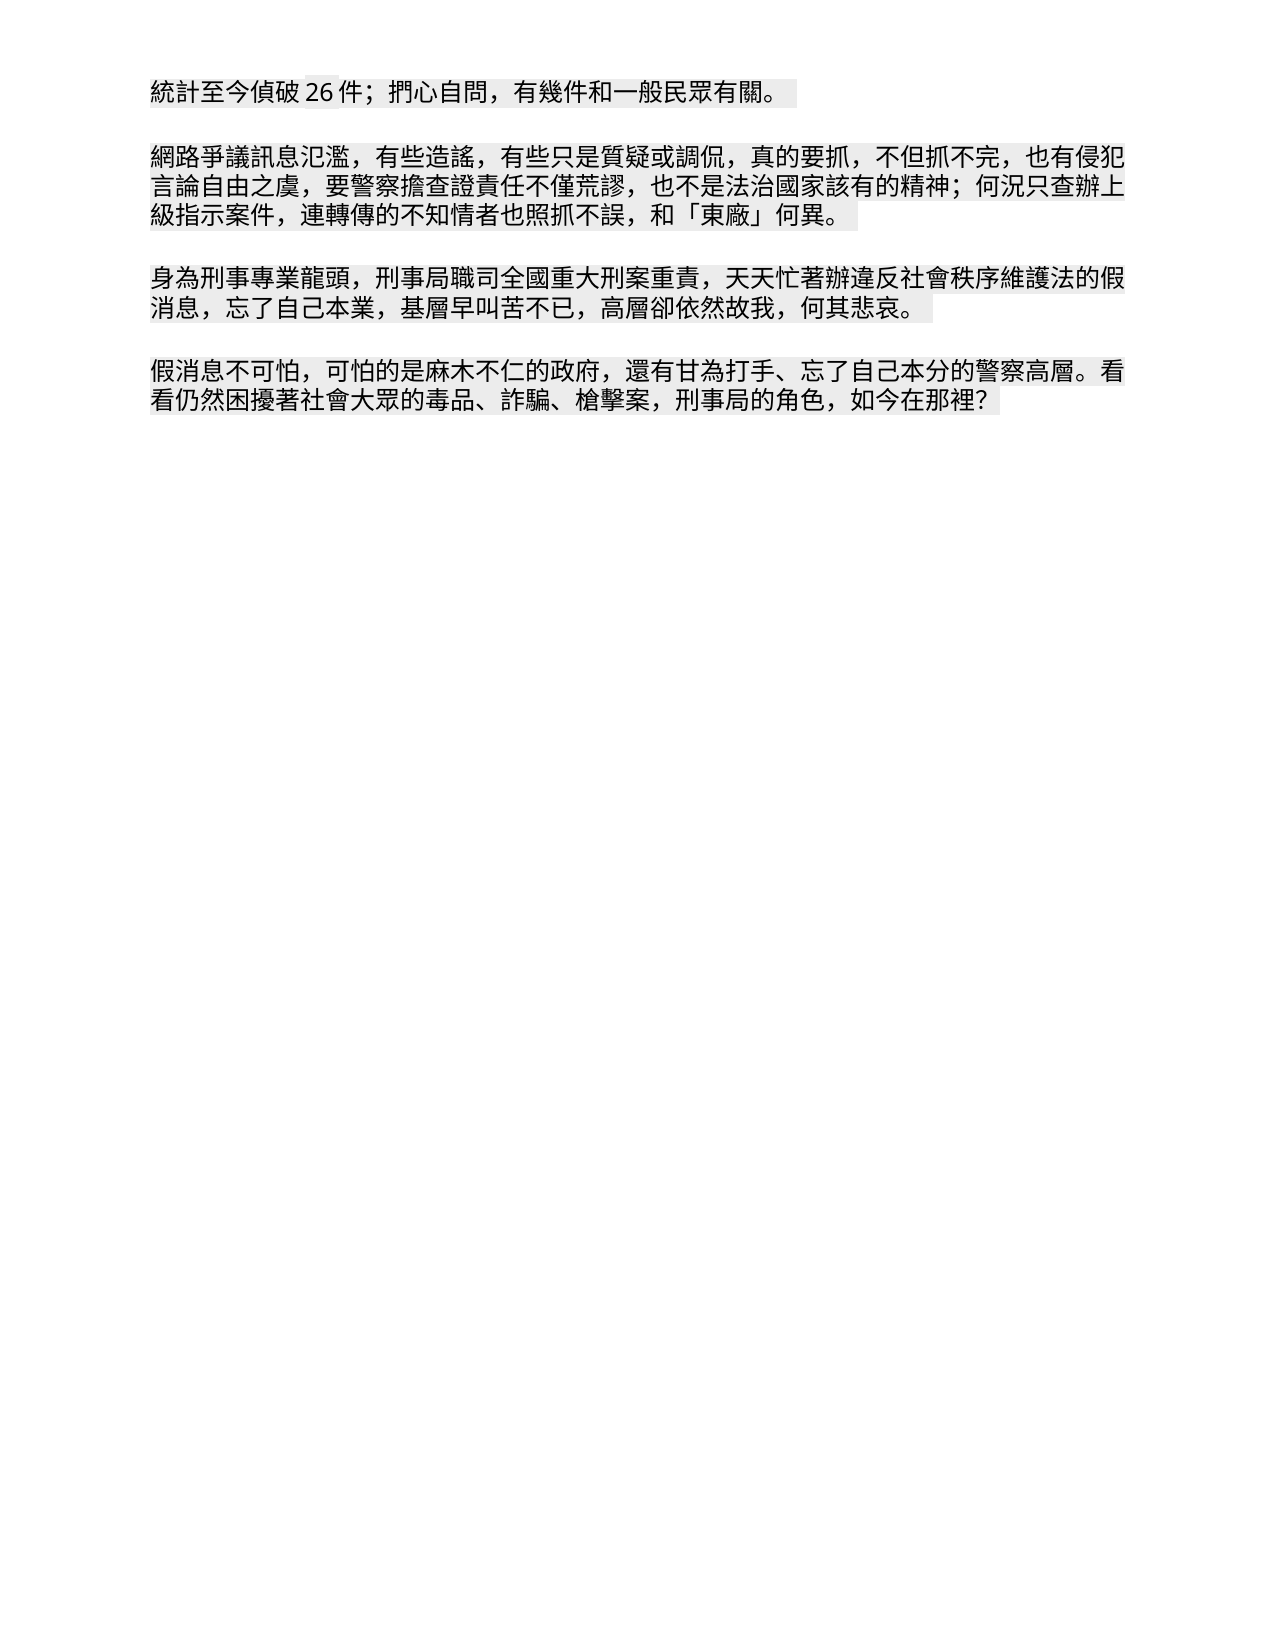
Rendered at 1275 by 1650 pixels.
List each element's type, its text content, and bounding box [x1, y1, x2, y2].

text 卡韓政變 (133)：民進黨把台灣人當白痴 陳真 2019. 08. 03. 蔡英文於今年7月 13日出訪「友邦」海地共和國，「送給」海地政府45億 (按：這句話已構成犯罪，我準備等著「落網」)。有民眾不滿凱子金援外交，於是在臉書和Line群組裏頭批評說：「高雄市登革熱防治經費需要五千萬，中央只給了兩千多萬，卻一口氣送給了海地45億，這是什麼政府！」對此大表不滿。 蔡英文聽了很不爽，當她人都還在國外參訪時，隨即在17日之海外記者會上開罵說這些都是「假消息」，是「有人刻意操弄」，因此下令刑事局「偵辦查處」。蔡英文說，「五千萬的登革熱經費並沒有變成兩千多萬，所以是造謠」。可是，目前只撥給高市府兩千六百六十萬，誰知道剩下的錢幾時才會撥下？這樣就叫做「造謠」？ 蔡英文一聲令下，它媽的真是效率有夠快，居然一下就「破案」了。就在上星期四 (7月25日)，刑事局宣布「破案」，朱姓男子等數人「落網」，包括轉發訊息者亦遭逮捕。警方分析臉書指出：「分享次數超過8百次以上，超過千人瀏覽，已對社會安寧造成廣大影響」，旋即在全台各縣市逮捕一干「嫌犯」移送法辦。 最離譜的是，其中還包括一位75歲的阿嬤，她在私人的 Line 群組中張貼這個所謂「假消息」，竟遭人截圖告發，警方依觸犯社會秩序維護法，指控她「散佈謠言，影響公共安寧」，移送法辦，坐牢三天或罰款三萬。 私人之間的談話，被他人截圖外流，竟然就要被抓，說她「影響公共安寧」，這不會太荒唐嗎？要抓也是應該抓那個截圖外流散佈訊息者不是嗎？更何況，這些訊息千真萬確，哪來假消息？ 蔡英文說，45億是「貸款」，是「借」給海地政府，不是「送」，因此是「造謠」，必須抓起來。可是，台灣過去幾十年來四處「借」給一堆「友邦」，動輒數十億，幾時償還過？更不用說像海地這樣一個極度貪污腐敗的強盜政府。借得出去，拿得回來嗎？有可能嗎？ 如果這是假消息，為何海內外媒體大多如此報導？為何不去控告這些媒體或去函更正？而是只會抓網友，甚至抓一個私下抱怨的75歲阿嬤。比方說，就連向來親美親台親得很用力的英國泰晤士報，斗大標題都是這麼寫的，寫得很難聽哦： https://bit.ly/2KbXchs "Taiwan stumps up $150m after Haiti threat to withdraw support"。 stump up 就是被迫掏腰包的意思。翻成中文就是「海地威脅斷交，台灣花錢消災」，簡單說就是勒索。許多海外媒體就是這麼報導的。如果是借錢給海地，日後本金回收，當然就不叫做勒索，問題是：事實是這樣嗎？更接近事實的說法是：這其實就是賄賂。 可是，蔡英文卻睜眼說瞎話，詐騙台灣人。她說。這45億元不但是「貸款」，而且是有著「很大商業性質」的貸款，是一種「投資」，叫做 ODA。蔡英文這些話，完全就是詐欺，把台灣人當白癡。 ODA (Official Development Assistance) 翻成中文就是「政府開發協助」，簡單說就是透過近乎「半買半相送」的優惠貸款，藉以擴大政治影響版圖，同時也改善對方經濟與民生建設，是由政府主導的一種金援，而非什麼商業投資。 ODA之所謂「優惠貸款」，依據OECD (經濟合作與發展組織) 的定義，最少須含有25%的「贈與成分」（grant element，簡稱 GE）。GE並非融資總額的某個百分比，而是有個複雜的計算公式。總而言之，這樣一種政府金援，基本上就是肉包子打狗，正常狀況下雖不至於全部有去無回，但也不會有什麼「商機」在裏頭，因為它根本就不是一種商業投資。 理論上，倘若一個國家很有錢 (通常是已開發國家)，那麼，在某個合理範圍內，富國幫助窮國，天經地義，沒有理由反對。問題不在於 ODA 本身，而是在於民進黨的 ODA 非常荒唐且完全不透明。乾淨的可能性是零！為什麼呢？因為種種行徑，匪夷所思。 首先，蔡英文及整個民進黨，居然把 ODA 說成是一種民間商業融資，否認它是一種政府援助。這就是說謊，把台灣人當白痴。你想，若非被迫，哪家私人銀行敢借幾十億元給海地那樣一種跟搶匪根本沒兩樣的所謂政府？銀行當然是會把錢借給信用良好且有能力償還者，誰會借給一群貪得無饜的搶匪？ 但是，民進黨卻睜眼說瞎話，說 ODA 乃是「以債信良好的國家做為承作對象」，而海地就是第一個雀屏中選者，還把它宣傳成一種了不起的政績。可是，海地如果稱得上「債信良好」，那麼全世界就絕對找不到一個債信不良的國家了。事實上，海地甚至連被評等的資格也沒有，因為根本不用評。但是，民進黨卻居然胡扯說選中海地是「經過專業嚴謹的評估與作業程序」。 根據世界經濟論壇「2018全球競爭力The Global Competitiveness Index 4.0報告」，海地競爭力在全球140個參與評等之經濟體中排名第138名，倒數第三名。世界銀行2018年10月公布的「Doing Business 2019」經商環境報告，海地「經商容易度排名」(Ease of Doing Business Ranking) 在全球190個經濟體中排名第182名，一樣是末段班。至於信評方面，從來也沒有過，這也能說是「債信良好」？此外，海地公衛設施與民生基礎建設極差，因為都被貪污光了，國民平均壽命僅有42歲。 今年7月11日，蔡英文展開為期12天的所謂「自由民主永續之旅」，第一站就是海地。台灣媒體一面倒地吹捧，說是什麼與全世界展開民主戰略結盟，宣揚台灣民主價值云云，鬼話連篇，一派胡言。 事實上，海地經常陷入動亂，反貪腐示威抗議不斷，光是過去一年來，暴亂之中就死了數十人，傷者無數。今年六月，一位報導海地總統貪污的記者，疑似被官方派人謀殺，案發時間就在蔡英文出訪海地的前一個月。 海地民眾抗議不斷的原因就是因為主政者瘋狂肆無忌憚的貪污，導致嚴重的通貨膨漲，民不聊生。而貪污的主角之一就是台灣的這位「民主友人」--2017年2月甫上任的海地總統摩依士 (Jovenel Moïse)。 2018年5月底，就在接二連三的邦交國與台灣斷交之際，一如藍營之前海地大使楊承達所預料，這位「民主友人」就趕緊跑來趁火打劫，向台灣威脅要錢了。而且如楊大使先前所說，「金援金額很可能會是天文數字」。甚至可能是為了怕夜長夢多，竟然在所謂聯合公報裏頭還規定時間，必須在60天內完成勒索程序 (聯合公報第四條)，真的非常離譜，就跟綁匪限期交出贖金的作風差不多。 早在摩依士於 2017年當選總統之前，他以及他所屬的政黨就已涉入許多貪污案件，其中金額最大的一項集體貪瀆，就是委內瑞拉所倡議的一個地區性能源合作組織，叫做「石油加勒比計劃」（Petrocaribe），涉案者除摩依士之外，還包括與之友好的兩位海地前總統及十多名官員、民代及大財團。貪污情況之嚴重與荒唐程度，恐怕十個阿扁也比不上。 2016年，海地國會就「石油加勒比計畫」的貪污情況展開調查。今年一月和五月，海地高等審計法院發表調查報告，直指整個貪污集團的核心人物就是摩依士總統，旋即引爆群眾怒火，發生暴動，死傷多人。 調查報告中詳列一長串貪瀆腐敗事證。比方說，很多所謂民生基礎建設淪為「幽靈」建築，根本不存在；所謂修馬路也是修「幽靈」馬路，根本沒動工，錢全進了這位貪污總統以及一群貪官污吏和財團的口袋中，貪瀆金額佔能源計劃援助款項38億美元 (折合台幣一千兩百多億) 的至少六成，亦即大約二十億美元，相當於台幣六百多億遭到私吞濫用，貪婪程度只能用無法無天、肆無忌憚來形容。 再舉個例，2014年，摩依士當總統前，掛名兩家空頭工程公司 Agritrans 和 Betexs 的負責人，和當時擔任海地總統的好朋友馬德立 (Michel Martelly) 政府簽約，假裝說要修馬路，同樣是幾千萬元拿走了，結果修的卻是根本不存在的「幽靈」馬路，膽大包天的貪瀆程度，簡直匪夷所思。 更離譜的是，同一個標案，貪污一次還不夠，竟然還一魚二吃；同一個道路修建計畫，海地政府竟然和摩依士分別掛名的那兩家空頭公司同時簽約，收取兩次費用，卻修建出根本不存在的「幽靈」道路，什麼也沒做。 諸多媒體引述外媒指出，台灣除了金援海地四十五億元之外，這位特別喜歡修建幽靈馬路的摩依士總統，還跟蔡英文另外要求了一筆五千萬美元 (折合台幣十五億) 的修馬路援助款項。台灣方面有沒有偷偷從其它什麼祕密外交的經費管道給出這筆錢我不知道，但你相信這傢伙倘若拿了這十五億，會真的去修馬路嗎？你相信這些錢從台灣流向海地的過程中，一路上都會乾乾淨淨地用來修馬路嗎？修個馬路需要花那麼多錢嗎？海地人民窮得根本連飯都沒得吃了，政府卻整天搞修馬路計畫，你相信這些事之清白嗎？我是完全不信的。為什麼？因為我不是白痴。但是，民進黨顯然把台灣人當白癡，把國庫當成私人金庫。 海地幾任政府之貪婪腐敗，使得海地成為全世界貪腐問題最嚴重的國家之一，這也具體說明了為何在親美政府摩依士上任總統以來的這兩年，海地「反貪腐、有飯吃」的抗議示威與暴動更甚以往，宛如無政府狀態。今年二月，就連美國都宣佈從海地撤僑，各國也紛紛發布紅色旅遊警示或關閉大使館。因為狀況過於嚴重，就連平常不提國際新聞的台灣也有一些相關報導。持續將近一整年的激烈反貪腐示威的第一項要求就是「有飯吃」： 今年二月：https://bit.ly/2LSp6Be 今年六月：https://bit.ly/2KcQ3h3 各位不妨打開上述兩段報導影片看看，看看蔡英文的「自由民主永續之旅」之第一站「民主友邦」海地是什麼樣的一種狀況？看看蔡英文所謂的「商業投資」或「商業融資」又是具有如何的「龐大商機」？你家如果開銀行，敢把幾十億借給這樣一群貪婪無度的政治犯罪集團嗎？這樣一種「投資」，倘若沒有洗錢、汙錢或五鬼搬運的企圖盤算及政治壓力與黑幕在裏頭，你信嗎？民進黨向國人炫耀的 ODA 首例--海地，說是經過「嚴謹的專業評估與作業流程」，你信嗎？ 民進黨強調，除了編列十五億之利息補貼屬於國家預算外，這一千多億的所謂 ODA，純粹是由私人銀行融資，並不會動用納稅人的錢，希望大家放心。這話更是鬼扯蛋。如果不是被迫迎合官方政策，哪個私人銀行會想借錢給海地這樣一個貪腐前科累累的政府？而且，私人銀行出資恐怕更有問題，因為這意味著它無須接受立法院監督。 立委高金素梅有段話講得很對，容我直接引用如下： 「行政院說『不是外交援助，而是我國商業銀行融資給外國政府⋯』，暗示這是商業行為。大家看看最近爆發的『慶富獵雷艦聯貸䅁』，組織銀行團聯貸案的就是『商業銀行』，名叫『第一商業銀行』，第一銀行的董事長和總經理是財政部派任的，十家聯貸銀行團的銀行，清一色是公股行庫，董事長總經理全是官派。真正民間商業銀行絶不碰這種高風險的政治貸款，公股的商業銀行卻必須配合政策承作。慶富聯貸案就是未來『ODA模式融資海外公共工程』的寫照。」 銀行錢多得是，搬走個幾百億也許根本不為人所察覺，但是到頭來，難道不就是銀行存款人自身必須承擔起一切風險與損失？要是借出的錢拿不回來怎麼辦？ 民進黨說，拿不回來就依據「紐約公約」(The Convention on the Recognition and Enforcement of Foreign Arbitral Awards) 提告啊。這又是在鬼扯了。海地民眾幾年來死傷那麼多人，不斷抗議示威與暴動，尚且都討不回來一毛錢，連想要求一堆貪瀆者下台都辦不到 (而且還越貪越狠)，你以為那些貪官污吏會跟你打什麼「紐約公約」的仲裁官司？然後依據仲裁結果還你錢？有可能嗎？當然不可能。 部份綠媒卻用力護航，除了睜眼說瞎話歌頌摩依士如何勤政愛民之外，並說「成為呆帳」只是一種「假設」，痛罵批評者以「假設性的問題」來「誤導社會大眾」。可是，如果你了解海地，了解民進黨，了解一點國際現實，了解島內外這些行不由徑、貪得無饜的政客，你會相信這是一種了不起的政績嗎？ 至於有人說，台灣又不是「紐約公約」的締約國，怎麼申請仲裁？這話其實不對。因為我查過「紐約公約」的網站，台灣當然不是締約國，但海地是，而且沒有申請「互惠保留」(reciprocity reservation)。這意思是說，海地願意接受非締約國之仲裁效力。問題是，你認為海地那樣一種宛若叢林社會的政治環境，那些貪官污吏會鳥你什麼「紐約公約」嗎？ 另外，總統府網站上能找到這份聯合公報： https://www.president.gov.tw/NEWS/23387 第五條寫著：「兩國元首重申對於民主價值及原則之重視，並且共同崇尚自由及法治」。真是很不可思議。民進黨卻很得意，說是向全世界推廣民主，推廣台灣價值，建立民主戰略夥伴云云，鬼話連篇。 台灣凱子外交，行之有年，以 ODA為例，往年平均約三億多美元，蔡英文一上台，卻馬上調高十幾倍，變成 35 億美元，亦即一千多億台幣，援助對象包括所謂新南向諸國與友邦。這樣一種內神通外鬼式的金援外交，僅在利息補貼之預算方面需經立院審查，無異黑箱作業；因其不受監督，很可能會有根本無法為外界所知之掏空行庫、洗錢及五鬼搬運和中飽私囊等貪污行為出現。請問你信得過民進黨這個貪婪無度的政治詐騙集團嗎？ 這個人渣黨，做賊心虛，為了嚇阻人民批評，竟然大量透過司法手段來對付批評民眾。今年一月，刑事局成立「假訊息查處小組」，全國警察機關成員任務編組竟然高達111人。真是非常離譜。警察是吃飽太閒嗎？ 其實，台灣人真是太溫和了，連「送給海地45億，這是什麼政府！」這樣一句如此溫和的批評，竟然也要被司法追殺。它媽的這如果不是人渣黨，什麼是人渣黨？ 這回透過 ODA 金援海地四十五億，雖已是天文數字，但是後頭不知道還有沒有更可怕的事。去年 (2018年) 4月2日，親民黨黨團召開一個記者會： https://news.tvbs.com.tw/life/894440 指控蔡英文竟然打算把全國的農業金庫七千億元全部投入 ODA，藉以推動所謂新南向政策。親民黨痛批，農業金庫放款率低，農民平常想借錢，難如登天，民進黨卻竟然要把這七千億元拿去其它國家進行政治豪賭。此事究竟如何，並無下文。我只能說，大家腦子最好清醒一點，認清是非，認清善惡；不要以為政治好像只是一種不須付出代價的身外事。 這二十年來，豺狼當道，人渣橫行，忠良之士卻飽受污名與踐踏，歸根結底問題仍是在於人民實在太好騙，特別是年輕一代，真的是大多近乎腦殘。這樣講很不禮貌，聽起來好像很驕傲，但我還能用什麼樣更謙和含蓄的方式來訴說這個可悲的基本事實呢？ 昨天學姊跟我講了個笑話，我覺得挺有意思。她說，"民主就是一群火雞，投票贊成聖誕節。" 依我看，台灣恰恰就是這麼一回事。人民被詐騙集團操弄與洗腦，認賊作父，親手葬送自己原本燦爛輝煌的前景。自欺欺人，寧不悲乎？ ========================== 又一個千億元黑洞 2017/10/16 中國時報 主筆室 蔡總統在參加世界台商年會時表示，要以千億元作為「政府開發協助」（ODA）計畫，以支持新南向政策。這是蔡政府另外一個千億元的財政大黑洞，立委高金素梅批評將成為「洗錢」，不是沒道理。 依照蔡英文的說法，這筆錢是用來當專案融資基金，必要時可補貼利差，目標是協助台灣企業與新南向國家的公共工程合作，理想上可協助台商拿到東南亞國家的公共工程，並促進台灣與這些國家的關係。 不過蔡政府還沒有說清楚：這筆錢從哪裡來？依照什麼機制、有什麼徵信過程，如何決定融資對象與額度？當然，更重要的是，萬一發生問題，可以如何確保債權。如果沒有細膩的規畫，沒有找來有金融專業又正派者主其事，確實可能大開洗錢、官商勾結的大門。 試想，某政商關係良好者，拿出沒有什麼價值資產的海外公司向政府申請融資，如果沒有專業把關，廠商拿到貸款後，就因「經營不善」而倒閉，政府手上的擔保品卻沒有價值，只能徒呼負負；即使政府有心透過金融機構追討債權，但畢竟「錢不是自家」的，又碰上政商關係硬者，也是有心無力吧。 至於效益，看看東協國家與大陸政治、經濟關係如此密切，大陸拿出來融資援外的資金更數百倍於台灣，寄望因此打開與東協國家的關係，太過於一廂情願了。 蔡政府的經濟藍圖過分依賴政府撒錢，動輒百億、千億的國家級貿易公司、投資基金、農產品貿易公司、公共建設計畫，這次的ODA計畫算是為台灣再增加一個千億元的財政黑洞。台灣到底有多少個千億元可供蔡政府如此揮霍？ ============== 【即時短評】打假還是打手？忘了本分的刑事局 聯合報 記者陳金松 2019-07-30 刑事局最近積極「打假」，轉傳「蔡英文修官邸一億兩千萬」訊息的朱姓退伍軍人昨天被依社維法移送裁處。圖／刑事局提供 最近的刑事局很忙，不是忙著各地頻傳的槍擊案，也不是總統蔡英文上台時信誓旦旦的掃毒和打詐，而是忙著抓上級交辦的「假消息」；從蔡英文「海地金援45億」、「修官邸1億2千萬」，到蘇貞昌「公祭擲筆」，不利的言論刑事局全卯足全力抓人，不管是原始造謠者，還是不滿時局的轉貼民眾。 資訊爆炸年代，網路各種似是而非的訊息充斥，不只政治人物，市井小民也深受其害；假消息不是不能抓，任何造謠傷害訊息，當事人都有權提告，政府也有責任防杜；重點是全民應同一標準，依法行政，而不是對特定人士服務。 看看刑事局今年一月成立的「假訊息查處小組」，全國警察機關成員任務編組達111人，統計至今偵破26件；捫心自問，有幾件和一般民眾有關。 網路爭議訊息氾濫，有些造謠，有些只是質疑或調侃，真的要抓，不但抓不完，也有侵犯言論自由之虞，要警察擔查證責任不僅荒謬，也不是法治國家該有的精神；何況只查辦上級指示案件，連轉傳的不知情者也照抓不誤，和「東廠」何異。 身為刑事專業龍頭，刑事局職司全國重大刑案重責，天天忙著辦違反社會秩序維護法的假消息，忘了自己本業，基層早叫苦不已，高層卻依然故我，何其悲哀。 假消息不可怕，可怕的是麻木不仁的政府，還有甘為打手、忘了自己本分的警察高層。看看仍然困擾著社會大眾的毒品、詐騙、槍擊案，刑事局的角色，如今在那裡？ [150, 75, 1125, 415]
